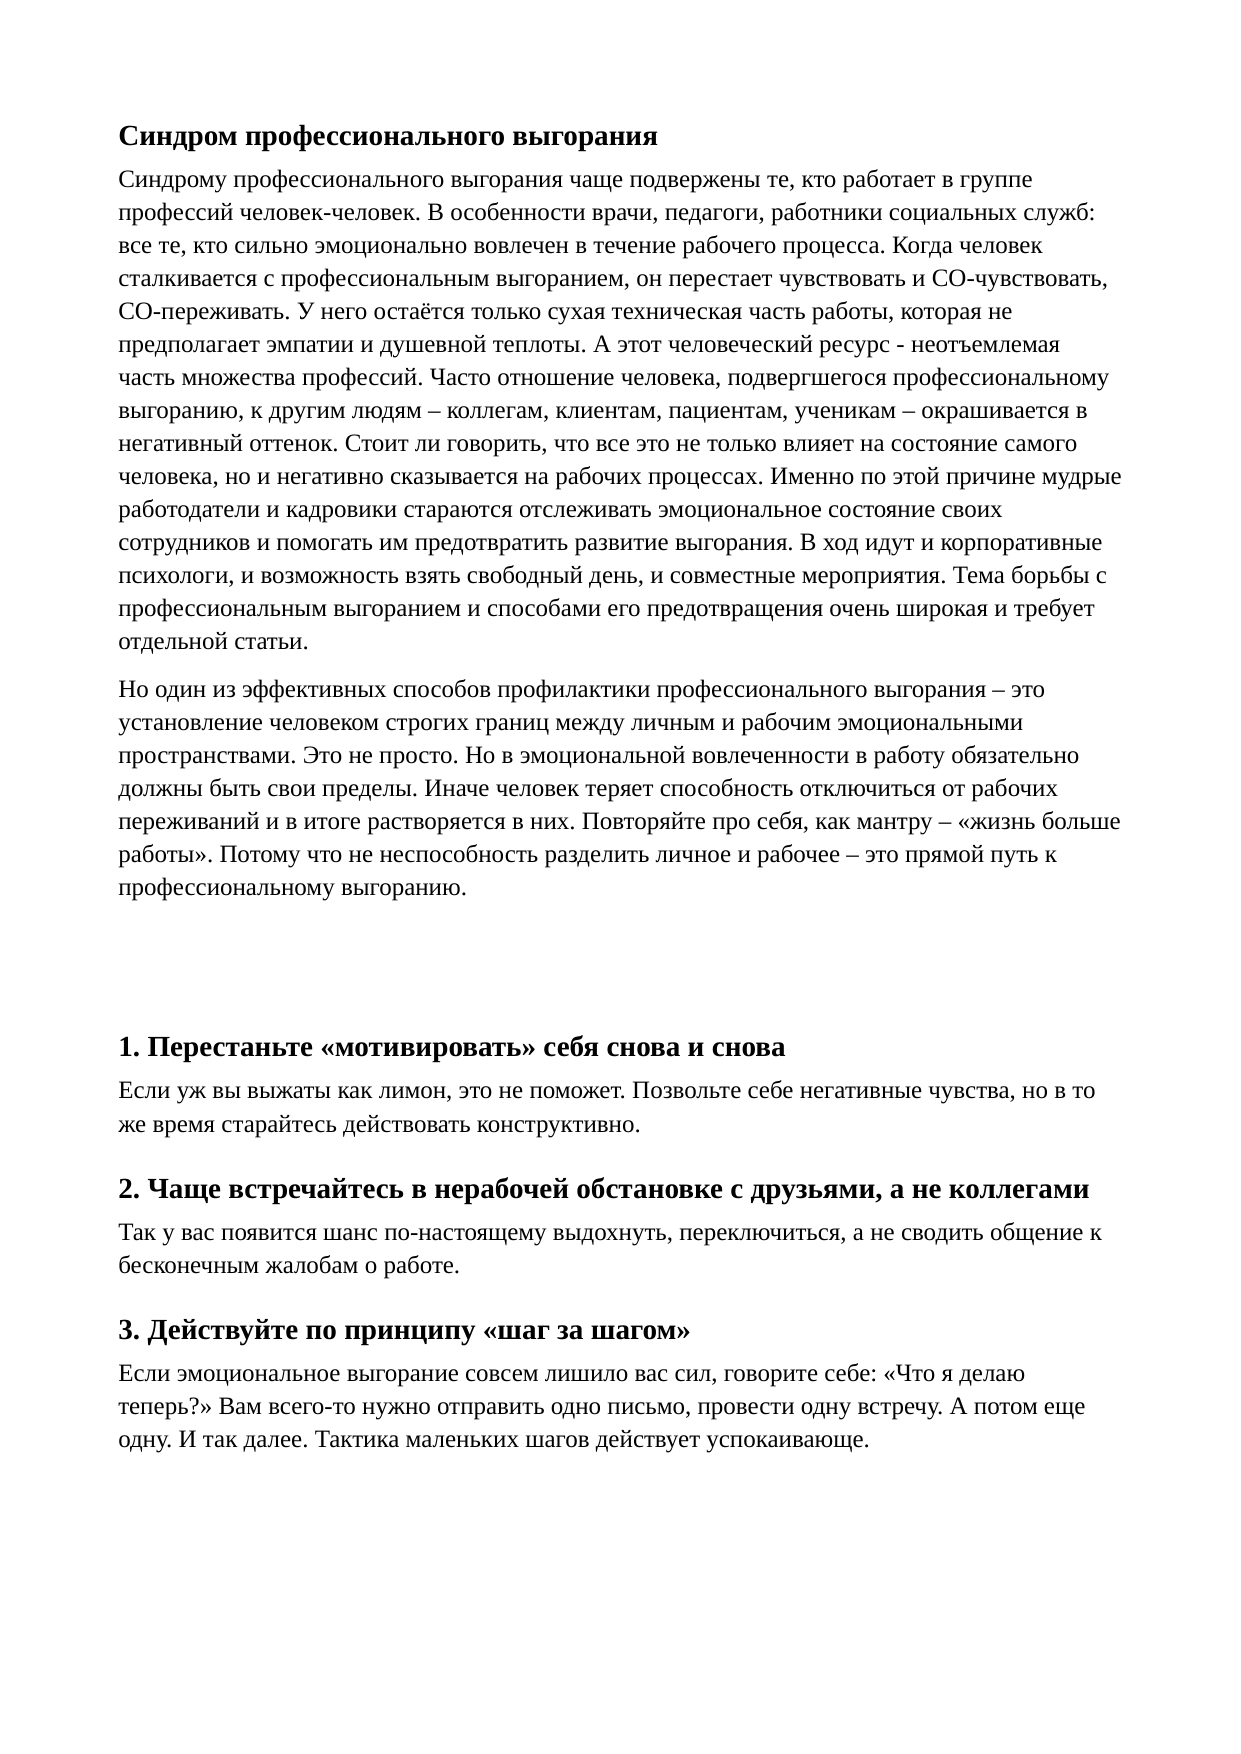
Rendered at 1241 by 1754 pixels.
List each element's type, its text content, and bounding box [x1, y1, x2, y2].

subtitle 1. Перестаньте «мотивировать» себя снова и снова [118, 1029, 1122, 1063]
text Если уж вы выжаты как лимон, это не поможет. Позвольте себе негативные чувства, но в то же время старайтесь действовать конструктивно. [118, 1076, 1122, 1137]
text Так у вас появится шанс по-настоящему выдохнуть, переключиться, а не сводить общение к бесконечным жалобам о работе. [118, 1217, 1122, 1279]
text Синдрому профессионального выгорания чаще подвержены те, кто работает в группе профессий человек-человек. В особенности врачи, педагоги, работники социальных служб: все те, кто сильно эмоционально вовлечен в течение рабочего процесса. Когда человек сталкивается с профессиональным выгоранием, он перестает чувствовать и СО-чувствовать, СО-переживать. У него остаётся только сухая техническая часть работы, которая не предполагает эмпатии и душевной теплоты. А этот человеческий ресурс - неотъемлемая часть множества профессий. Часто отношение человека, подвергшегося профессиональному выгоранию, к другим людям – коллегам, клиентам, пациентам, ученикам – окрашивается в негативный оттенок. Стоит ли говорить, что все это не только влияет на состояние самого человека, но и негативно сказывается на рабочих процессах. Именно по этой причине мудрые работодатели и кадровики стараются отслеживать эмоциональное состояние своих сотрудников и помогать им предотвратить развитие выгорания. В ход идут и корпоративные психологи, и возможность взять свободный день, и совместные мероприятия. Тема борьбы с профессиональным выгоранием и способами его предотвращения очень широкая и требует отдельной статьи. [118, 164, 1122, 655]
text Но один из эффективных способов профилактики профессионального выгорания – это установление человеком строгих границ между личным и рабочим эмоциональными пространствами. Это не просто. Но в эмоциональной вовлеченности в работу обязательно должны быть свои пределы. Иначе человек теряет способность отключиться от рабочих переживаний и в итоге растворяется в них. Повторяйте про себя, как мантру – «жизнь больше работы». Потому что не неспособность разделить личное и рабочее – это прямой путь к профессиональному выгоранию. [118, 674, 1122, 901]
text Если эмоциональное выгорание совсем лишило вас сил, говорите себе: «Что я делаю теперь?» Вам всего-то нужно отправить одно письмо, провести одну встречу. А потом еще одну. И так далее. Тактика маленьких шагов действует успокаивающе. [118, 1358, 1122, 1453]
subtitle 3. Действуйте по принципу «шаг за шагом» [118, 1312, 1122, 1346]
subtitle 2. Чаще встречайтесь в нерабочей обстановке с друзьями, а не коллегами [118, 1171, 1122, 1204]
subtitle Синдром профессионального выгорания [118, 118, 1122, 152]
